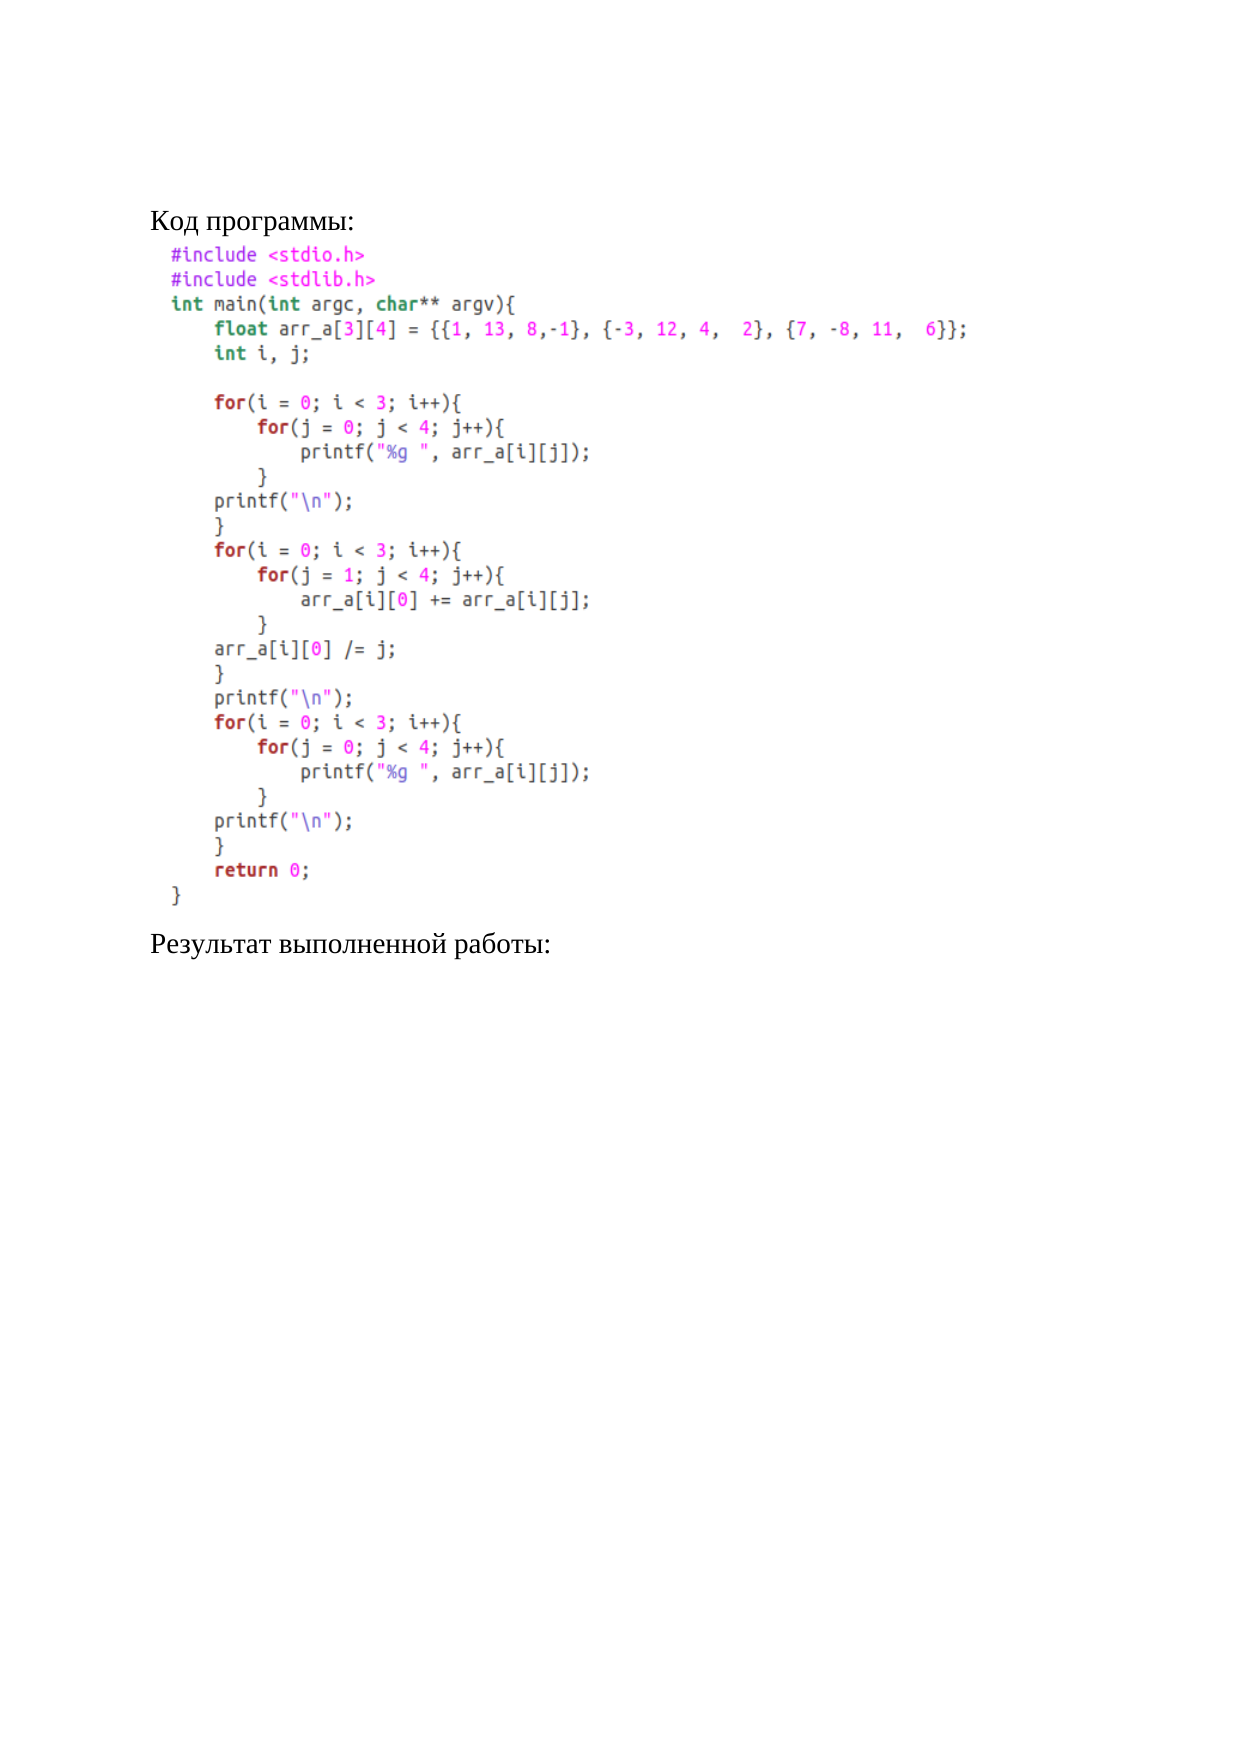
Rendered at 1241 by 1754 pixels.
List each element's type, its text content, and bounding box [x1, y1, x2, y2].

text Результат выполненной работы: [150, 784, 1090, 960]
text Код программы: [150, 203, 1090, 236]
picture [170, 244, 970, 907]
